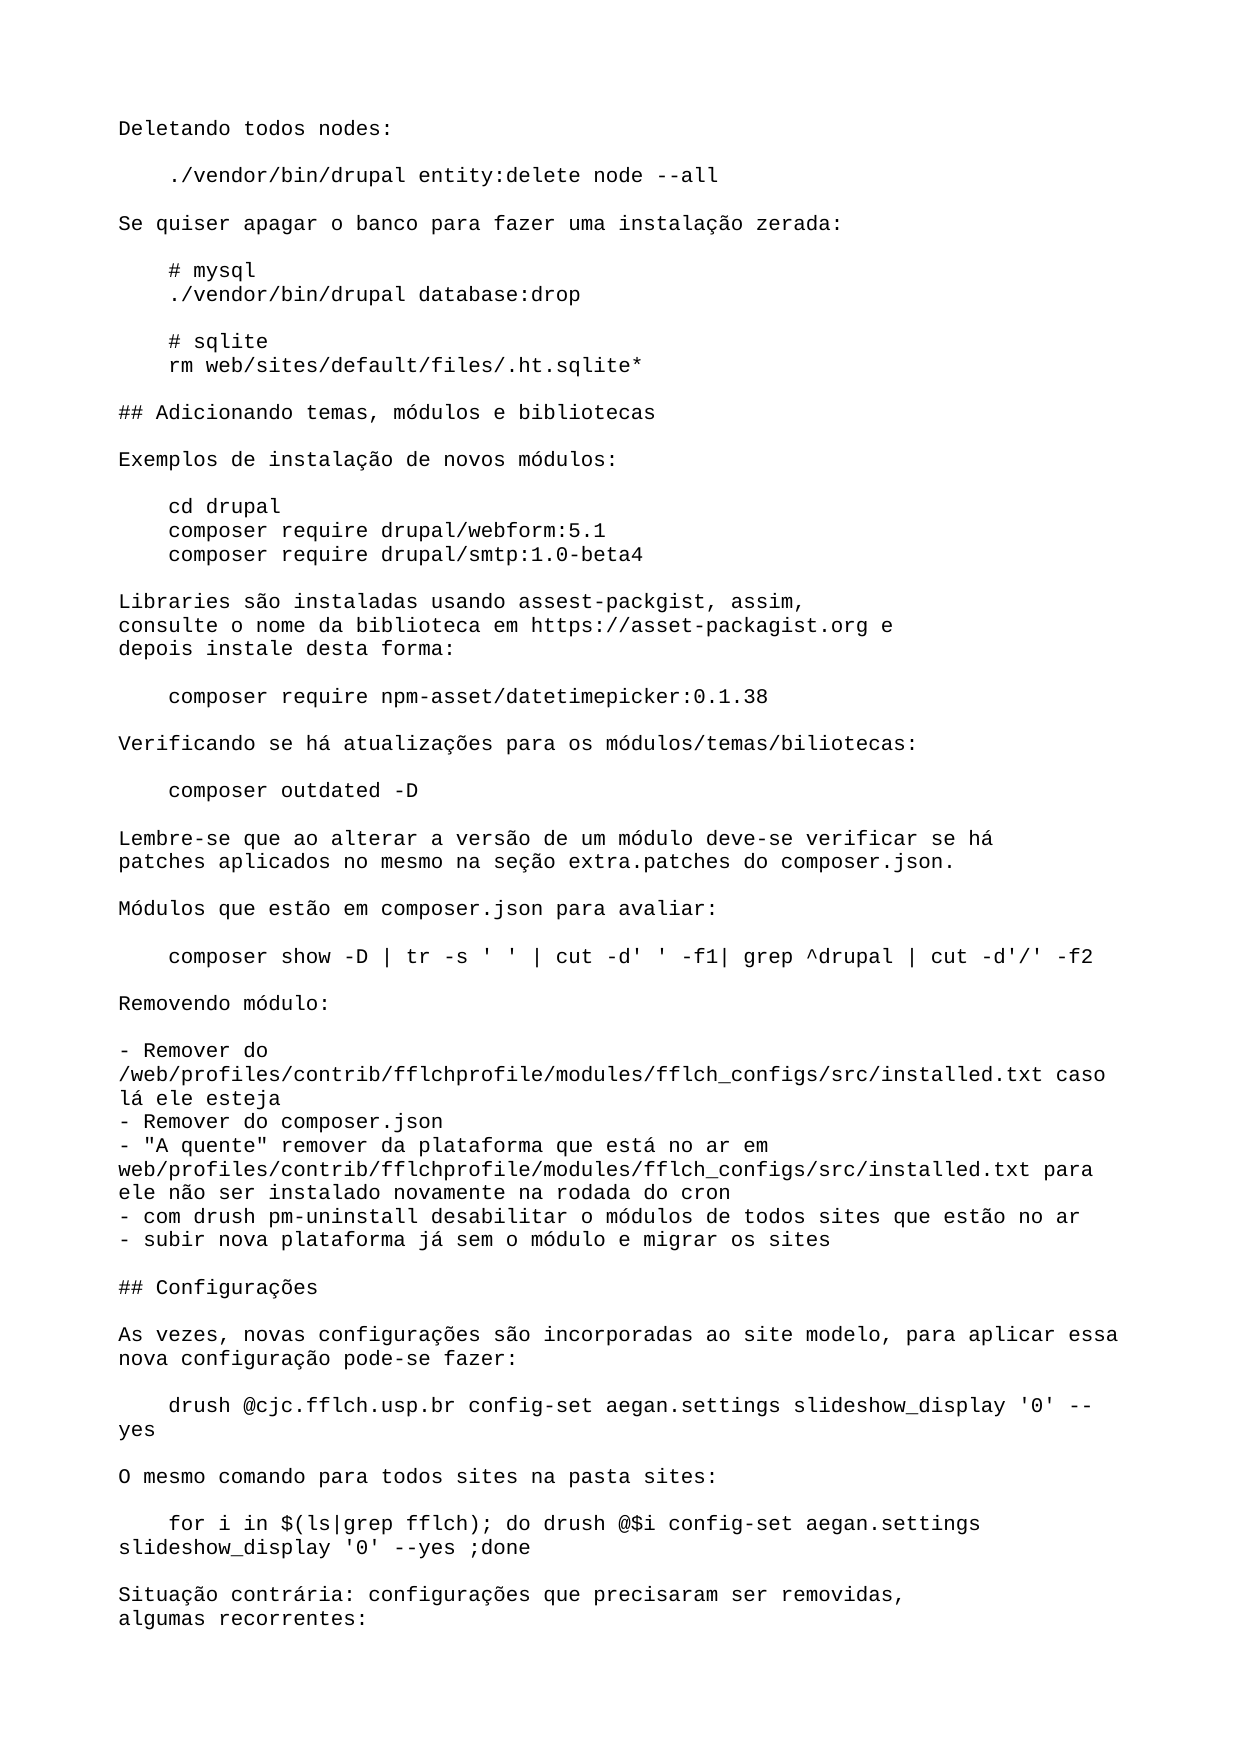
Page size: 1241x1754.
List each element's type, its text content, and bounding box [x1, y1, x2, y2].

text Libraries são instaladas usando assest-packgist, assim, [118, 591, 1122, 615]
text Exemplos de instalação de novos módulos: [118, 449, 1122, 473]
text composer outdated -D [118, 780, 1122, 804]
text Lembre-se que ao alterar a versão de um módulo deve-se verificar se há [118, 827, 1122, 851]
text Se quiser apagar o banco para fazer uma instalação zerada: [118, 213, 1122, 236]
text Situação contrária: configurações que precisaram ser removidas, [118, 1584, 1122, 1608]
text ./vendor/bin/drupal database:drop [118, 284, 1122, 307]
text - subir nova plataforma já sem o módulo e migrar os sites [118, 1229, 1122, 1253]
text for i in $(ls|grep fflch); do drush @$i config-set aegan.settings slideshow_display '0' --yes ;done [118, 1513, 1122, 1561]
text - com drush pm-uninstall desabilitar o módulos de todos sites que estão no ar [118, 1206, 1122, 1229]
text Removendo módulo: [118, 993, 1122, 1017]
text # sqlite [118, 331, 1122, 354]
text - Remover do composer.json [118, 1111, 1122, 1135]
text ./vendor/bin/drupal entity:delete node --all [118, 165, 1122, 189]
text - Remover do /web/profiles/contrib/fflchprofile/modules/fflch_configs/src/installed.txt caso lá ele esteja [118, 1040, 1122, 1111]
text composer require drupal/webform:5.1 [118, 520, 1122, 544]
text composer require drupal/smtp:1.0-beta4 [118, 544, 1122, 567]
text - "A quente" remover da plataforma que está no ar em web/profiles/contrib/fflchprofile/modules/fflch_configs/src/installed.txt para ele não ser instalado novamente na rodada do cron [118, 1135, 1122, 1206]
text As vezes, novas configurações são incorporadas ao site modelo, para aplicar essa [118, 1324, 1122, 1348]
text depois instale desta forma: [118, 638, 1122, 662]
text nova configuração pode-se fazer: [118, 1348, 1122, 1371]
text algumas recorrentes: [118, 1608, 1122, 1631]
text ## Adicionando temas, módulos e bibliotecas [118, 402, 1122, 426]
text drush @cjc.fflch.usp.br config-set aegan.settings slideshow_display '0' --yes [118, 1395, 1122, 1442]
text composer require npm-asset/datetimepicker:0.1.38 [118, 686, 1122, 709]
text O mesmo comando para todos sites na pasta sites: [118, 1466, 1122, 1489]
text # mysql [118, 260, 1122, 284]
text consulte o nome da biblioteca em https://asset-packagist.org e [118, 615, 1122, 638]
text Deletando todos nodes: [118, 118, 1122, 142]
text Verificando se há atualizações para os módulos/temas/biliotecas: [118, 733, 1122, 757]
text cd drupal [118, 496, 1122, 520]
text rm web/sites/default/files/.ht.sqlite* [118, 354, 1122, 378]
text composer show -D | tr -s ' ' | cut -d' ' -f1| grep ^drupal | cut -d'/' -f2 [118, 946, 1122, 969]
text ## Configurações [118, 1277, 1122, 1300]
text patches aplicados no mesmo na seção extra.patches do composer.json. [118, 851, 1122, 875]
text Módulos que estão em composer.json para avaliar: [118, 898, 1122, 922]
